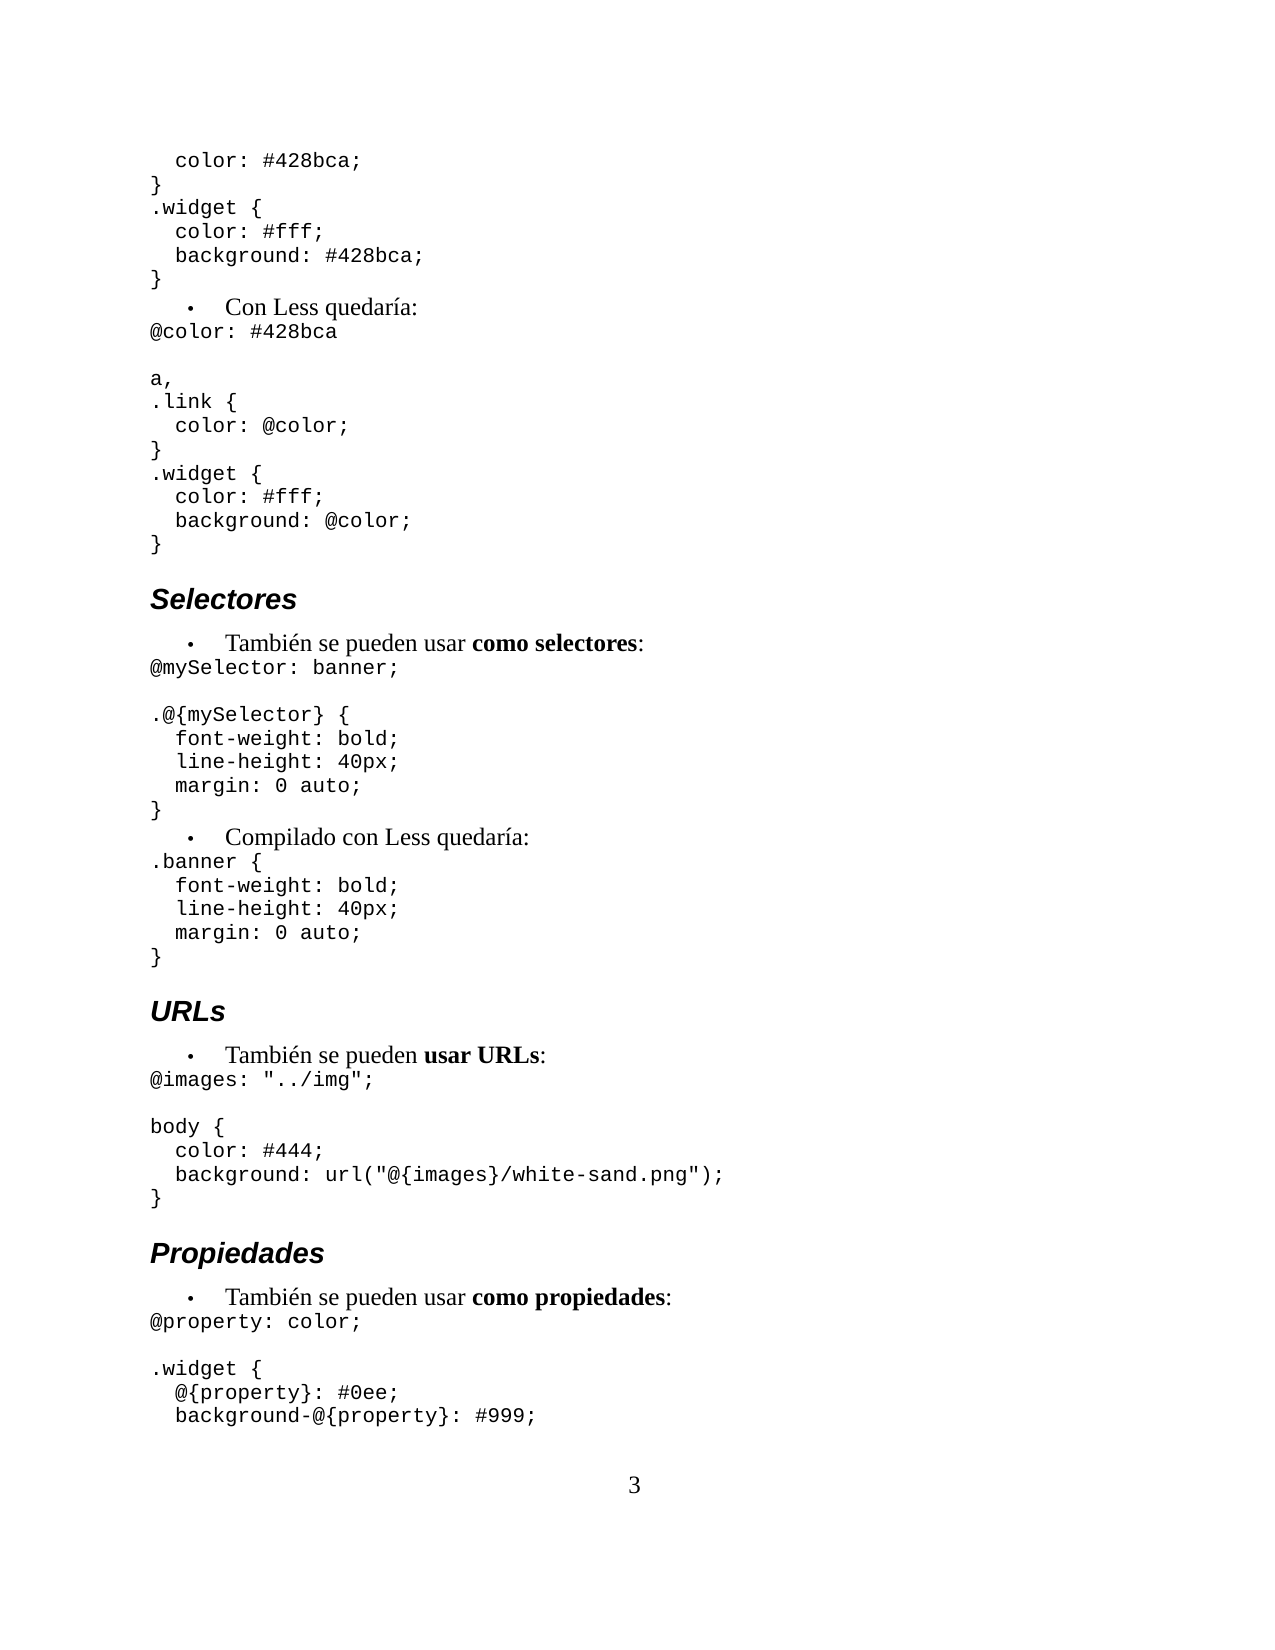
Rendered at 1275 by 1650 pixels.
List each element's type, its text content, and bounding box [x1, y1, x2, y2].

text background-@{property}: #999; [150, 1405, 1125, 1429]
text @color: #428bca [150, 321, 1125, 344]
text background: @color; [150, 510, 1125, 533]
list Con Less quedaría: [187, 292, 1125, 321]
list También se pueden usar como selectores: [187, 628, 1125, 657]
text font-weight: bold; [150, 875, 1125, 898]
text @property: color; [150, 1311, 1125, 1334]
subtitle Selectores [150, 582, 1125, 616]
list Compilado con Less quedaría: [187, 822, 1125, 851]
text } [150, 1187, 1125, 1211]
text .banner { [150, 851, 1125, 875]
text margin: 0 auto; [150, 775, 1125, 799]
subtitle Propiedades [150, 1236, 1125, 1269]
text } [150, 174, 1125, 197]
text background: #428bca; [150, 244, 1125, 268]
text } [150, 439, 1125, 462]
text margin: 0 auto; [150, 922, 1125, 946]
list También se pueden usar como propiedades: [187, 1282, 1125, 1311]
text } [150, 799, 1125, 822]
text @mySelector: banner; [150, 657, 1125, 681]
text color: #428bca; [150, 150, 1125, 174]
text color: #fff; [150, 221, 1125, 244]
text color: @color; [150, 415, 1125, 439]
text @{property}: #0ee; [150, 1382, 1125, 1405]
text background: url("@{images}/white-sand.png"); [150, 1164, 1125, 1187]
text .widget { [150, 197, 1125, 221]
text } [150, 268, 1125, 292]
list También se pueden usar URLs: [187, 1040, 1125, 1069]
text .link { [150, 392, 1125, 415]
text line-height: 40px; [150, 751, 1125, 775]
text color: #444; [150, 1140, 1125, 1164]
text .widget { [150, 1358, 1125, 1382]
text font-weight: bold; [150, 728, 1125, 751]
subtitle URLs [150, 994, 1125, 1028]
text color: #fff; [150, 486, 1125, 510]
text @images: "../img"; [150, 1069, 1125, 1093]
text a, [150, 368, 1125, 392]
text body { [150, 1116, 1125, 1140]
text } [150, 533, 1125, 557]
text } [150, 946, 1125, 969]
text line-height: 40px; [150, 898, 1125, 922]
text .@{mySelector} { [150, 704, 1125, 728]
text .widget { [150, 462, 1125, 486]
